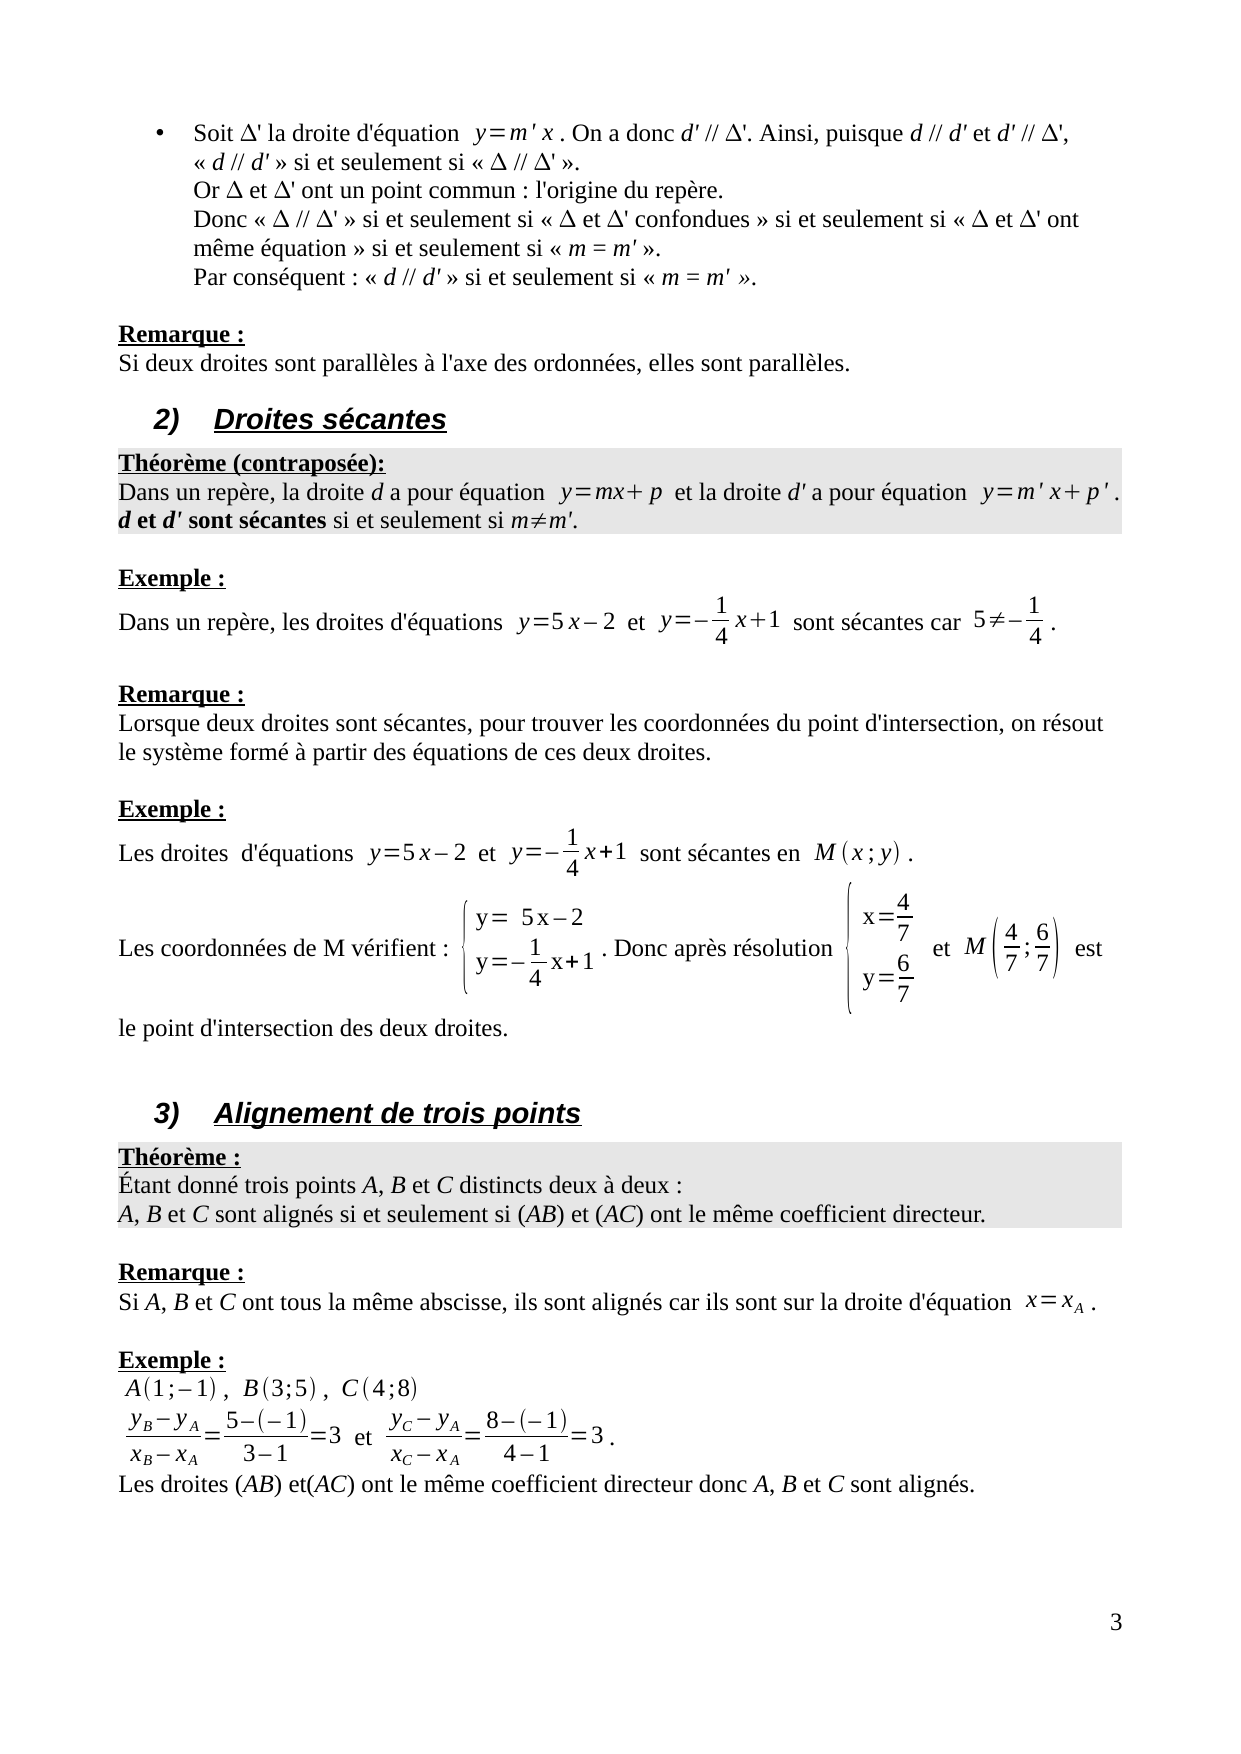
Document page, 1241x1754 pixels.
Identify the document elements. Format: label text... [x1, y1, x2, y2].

text Dans un repère, les droites d'équations et sont sécantes car . [118, 592, 1122, 651]
text A, B et C sont alignés si et seulement si (AB) et (AC) ont le même coefficient directeur. [118, 1199, 1122, 1228]
text Étant donné trois points A, B et C distincts deux à deux : [118, 1170, 1122, 1199]
text Exemple : [118, 1346, 1122, 1374]
list Donc «  // ' » si et seulement si «  et ' confondues » si et seulement si «  et ' ont même équation » si et seulement si « m = m' ». [156, 204, 1122, 262]
text Exemple : [118, 794, 1122, 823]
text Si deux droites sont parallèles à l'axe des ordonnées, elles sont parallèles. [118, 348, 1122, 377]
list « d // d' » si et seulement si «  // ' ». [156, 147, 1122, 176]
text Théorème : [118, 1142, 1122, 1170]
text Remarque : [118, 1257, 1122, 1285]
text Les droites d'équations et sont sécantes en . [118, 823, 1122, 882]
list Or  et ' ont un point commun : l'origine du repère. [156, 176, 1122, 204]
text Lorsque deux droites sont sécantes, pour trouver les coordonnées du point d'intersection, on résout le système formé à partir des équations de ces deux droites. [118, 708, 1122, 766]
text et . [118, 1403, 1122, 1469]
text Théorème (contraposée): [118, 448, 1122, 477]
text Dans un repère, la droite d a pour équation et la droite d' a pour équation . [118, 477, 1122, 505]
text Les droites (AB) et(AC) ont le même coefficient directeur donc A, B et C sont alignés. [118, 1469, 1122, 1498]
text Si A, B et C ont tous la même abscisse, ils sont alignés car ils sont sur la droite d'équation . [118, 1285, 1122, 1317]
text d et d' sont sécantes si et seulement si m≠m'. [118, 505, 1122, 534]
text Les coordonnées de M vérifient : . Donc après résolution et est le point d'intersection des deux droites. [118, 882, 1122, 1042]
text Exemple : [118, 563, 1122, 592]
subtitle Droites sécantes [153, 402, 1122, 435]
list Soit ' la droite d'équation . On a donc d' // '. Ainsi, puisque d // d' et d' // ', [156, 118, 1122, 147]
text , , [118, 1374, 1122, 1403]
list Par conséquent : « d // d' » si et seulement si « m = m' ». [156, 262, 1122, 291]
subtitle Alignement de trois points [153, 1096, 1122, 1129]
text Remarque : [118, 679, 1122, 708]
text Remarque : [118, 319, 1122, 348]
